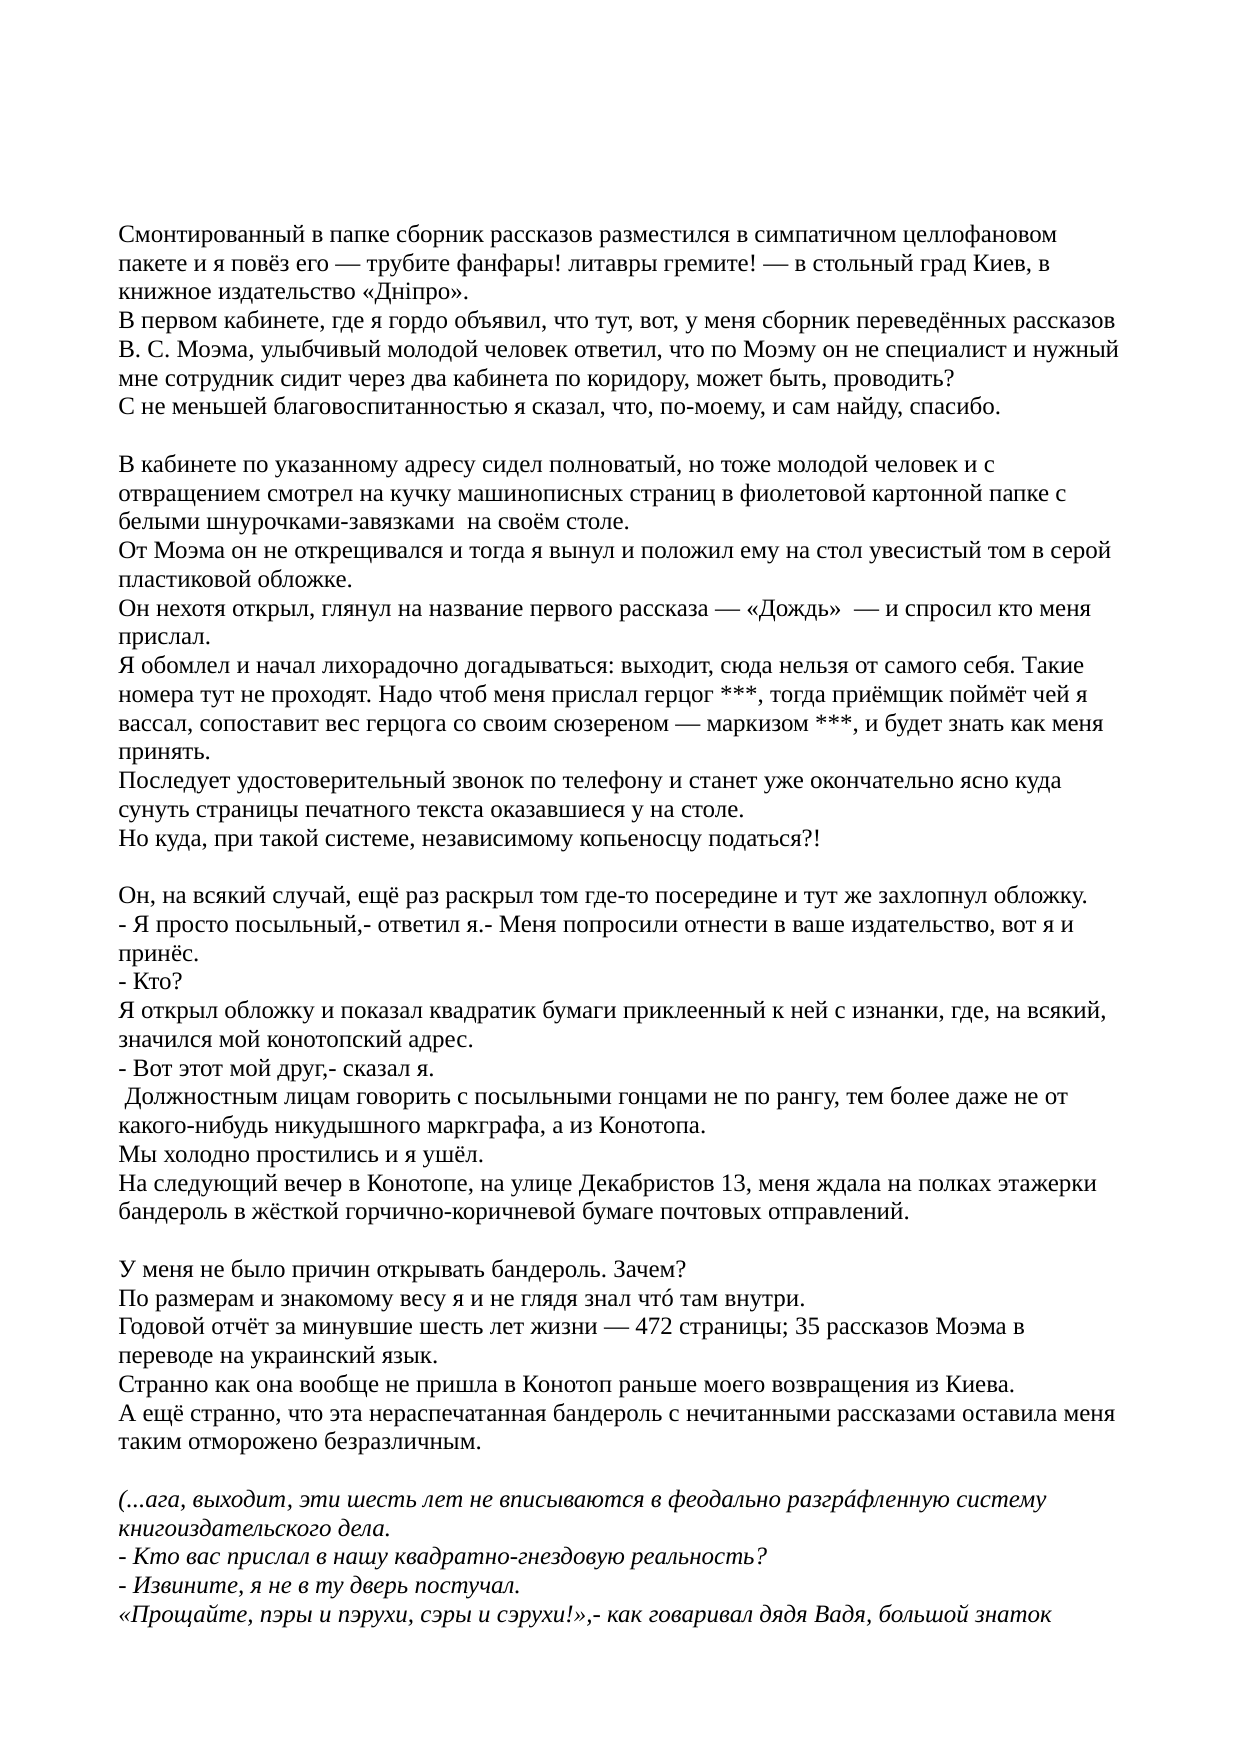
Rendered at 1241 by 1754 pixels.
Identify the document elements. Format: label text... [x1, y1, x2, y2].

text Годовой отчёт за минувшие шесть лет жизни — 472 страницы; 35 рассказов Моэма в переводе на украинский язык. [118, 1311, 1122, 1369]
text В первом кабинете, где я гордо объявил, что тут, вот, у меня сборник переведённых рассказов В. С. Моэма, улыбчивый молодой человек ответил, что по Моэму он не специалист и нужный мне сотрудник сидит через два кабинета по коридору, может быть, проводить? [118, 305, 1122, 391]
text (...ага, выходит, эти шесть лет не вписываются в феодально разгрáфленную систему книгоиздательского дела. [118, 1484, 1122, 1541]
text У меня не было причин открывать бандероль. Зачем? [118, 1254, 1122, 1283]
text Странно как она вообще не пришла в Конотоп раньше моего возвращения из Киева. [118, 1369, 1122, 1398]
text «Прощайте, пэры и пэрухи, сэры и сэрухи!»,- как говаривал дядя Вадя, большой знаток [118, 1599, 1122, 1628]
text Он нехотя открыл, глянул на название первого рассказа — «Дождь» — и спросил кто меня прислал. [118, 593, 1122, 650]
text Но куда, при такой системе, независимому копьеносцу податься?! [118, 823, 1122, 851]
text Я открыл обложку и показал квадратик бумаги приклеенный к ней с изнанки, где, на всякий, значился мой конотопский адрес. [118, 995, 1122, 1053]
text - Я просто посыльный,- ответил я.- Меня попросили отнести в ваше издательство, вот я и принёс. [118, 909, 1122, 966]
text - Вот этот мой друг,- сказал я. [118, 1053, 1122, 1081]
text Я обомлел и начал лихорадочно догадываться: выходит, сюда нельзя от самого себя. Такие номера тут не проходят. Надо чтоб меня прислал герцог ***, тогда приёмщик поймёт чей я вассал, сопоставит вес герцога со своим сюзереном — маркизом ***, и будет знать как меня принять. [118, 650, 1122, 765]
text Он, на всякий случай, ещё раз раскрыл том где-то посередине и тут же захлопнул обложку. [118, 880, 1122, 909]
text По размерам и знакомому весу я и не глядя знал чтó там внутри. [118, 1283, 1122, 1311]
text А ещё странно, что эта нераспечатанная бандероль с нечитанными рассказами оставила меня таким отморожено безразличным. [118, 1398, 1122, 1455]
text Должностным лицам говорить с посыльными гонцами не по рангу, тем более даже не от какого-нибудь никудышного маркграфа, а из Конотопа. [118, 1081, 1122, 1139]
text От Моэма он не открещивался и тогда я вынул и положил ему на стол увесистый том в серой пластиковой обложке. [118, 535, 1122, 593]
text - Кто вас прислал в нашу квадратно-гнездовую реальность? [118, 1541, 1122, 1570]
text Последует удостоверительный звонок по телефону и станет уже окончательно ясно куда сунуть страницы печатного текста оказавшиеся у на столе. [118, 765, 1122, 823]
text На следующий вечер в Конотопе, на улице Декабристов 13, меня ждала на полках этажерки бандероль в жёсткой горчично-коричневой бумаге почтовых отправлений. [118, 1168, 1122, 1225]
text Смонтированный в папке сборник рассказов разместился в симпатичном целлофановом пакете и я повёз его — трубите фанфары! литавры гремите! — в стольный град Киев, в книжное издательство «Днiпро». [118, 219, 1122, 305]
text В кабинете по указанному адресу сидел полноватый, но тоже молодой человек и с отвращением смотрел на кучку машинописных страниц в фиолетовой картонной папке с белыми шнурочками-завязками на своём столе. [118, 449, 1122, 535]
text - Извините, я не в ту дверь постучал. [118, 1570, 1122, 1599]
text С не меньшей благовоспитанностью я сказал, что, по-моему, и сам найду, спасибо. [118, 391, 1122, 420]
text Мы холодно простились и я ушёл. [118, 1139, 1122, 1168]
text - Кто? [118, 966, 1122, 995]
